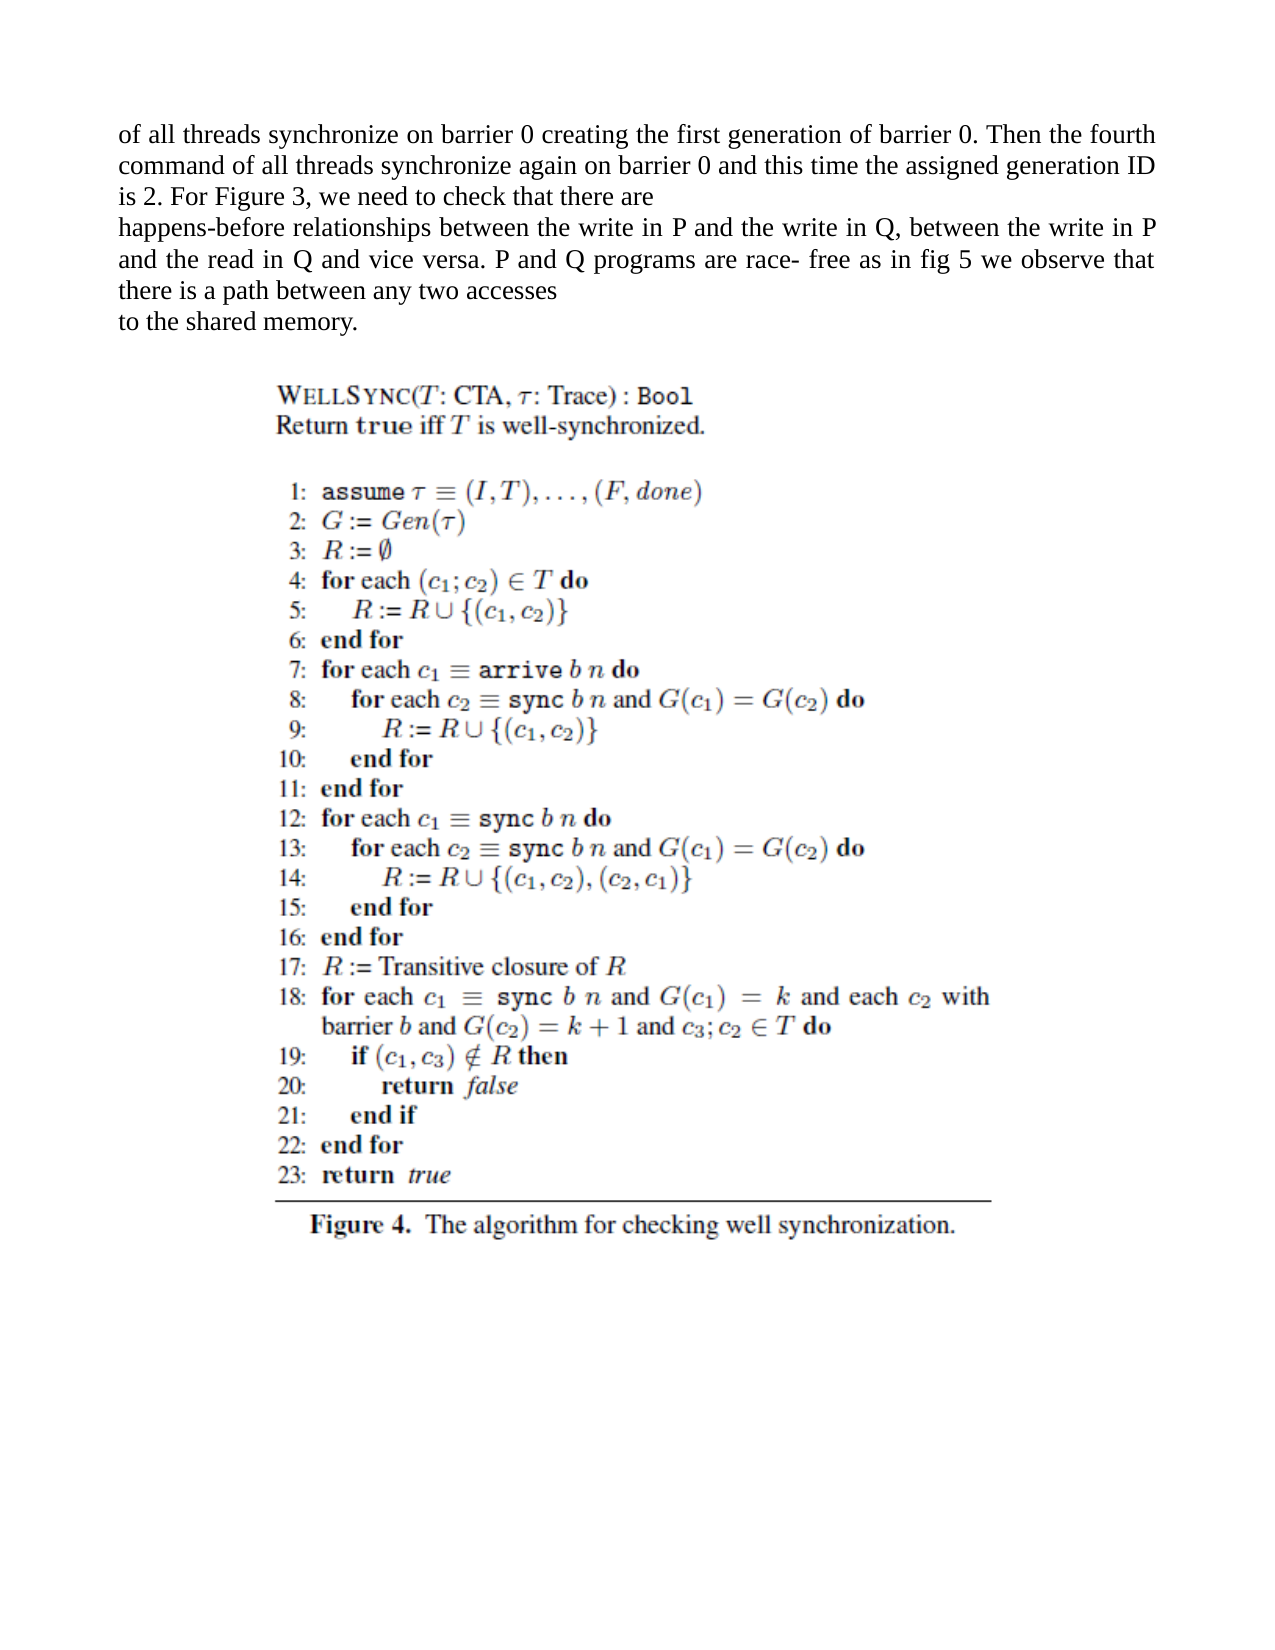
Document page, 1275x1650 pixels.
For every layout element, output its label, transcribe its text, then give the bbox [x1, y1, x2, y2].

text of all threads synchronize on barrier 0 creating the first generation of barrier 0. Then the fourth command of all threads synchronize again on barrier 0 and this time the assigned generation ID is 2. For Figure 3, we need to check that there are [118, 118, 1157, 212]
picture [266, 367, 1009, 1246]
text to the shared memory. [118, 305, 1157, 336]
text happens-before relationships between the write in P and the write in Q, between the write in P and the read in Q and vice versa. P and Q programs are race- free as in fig 5 we observe that there is a path between any two accesses [118, 212, 1157, 305]
